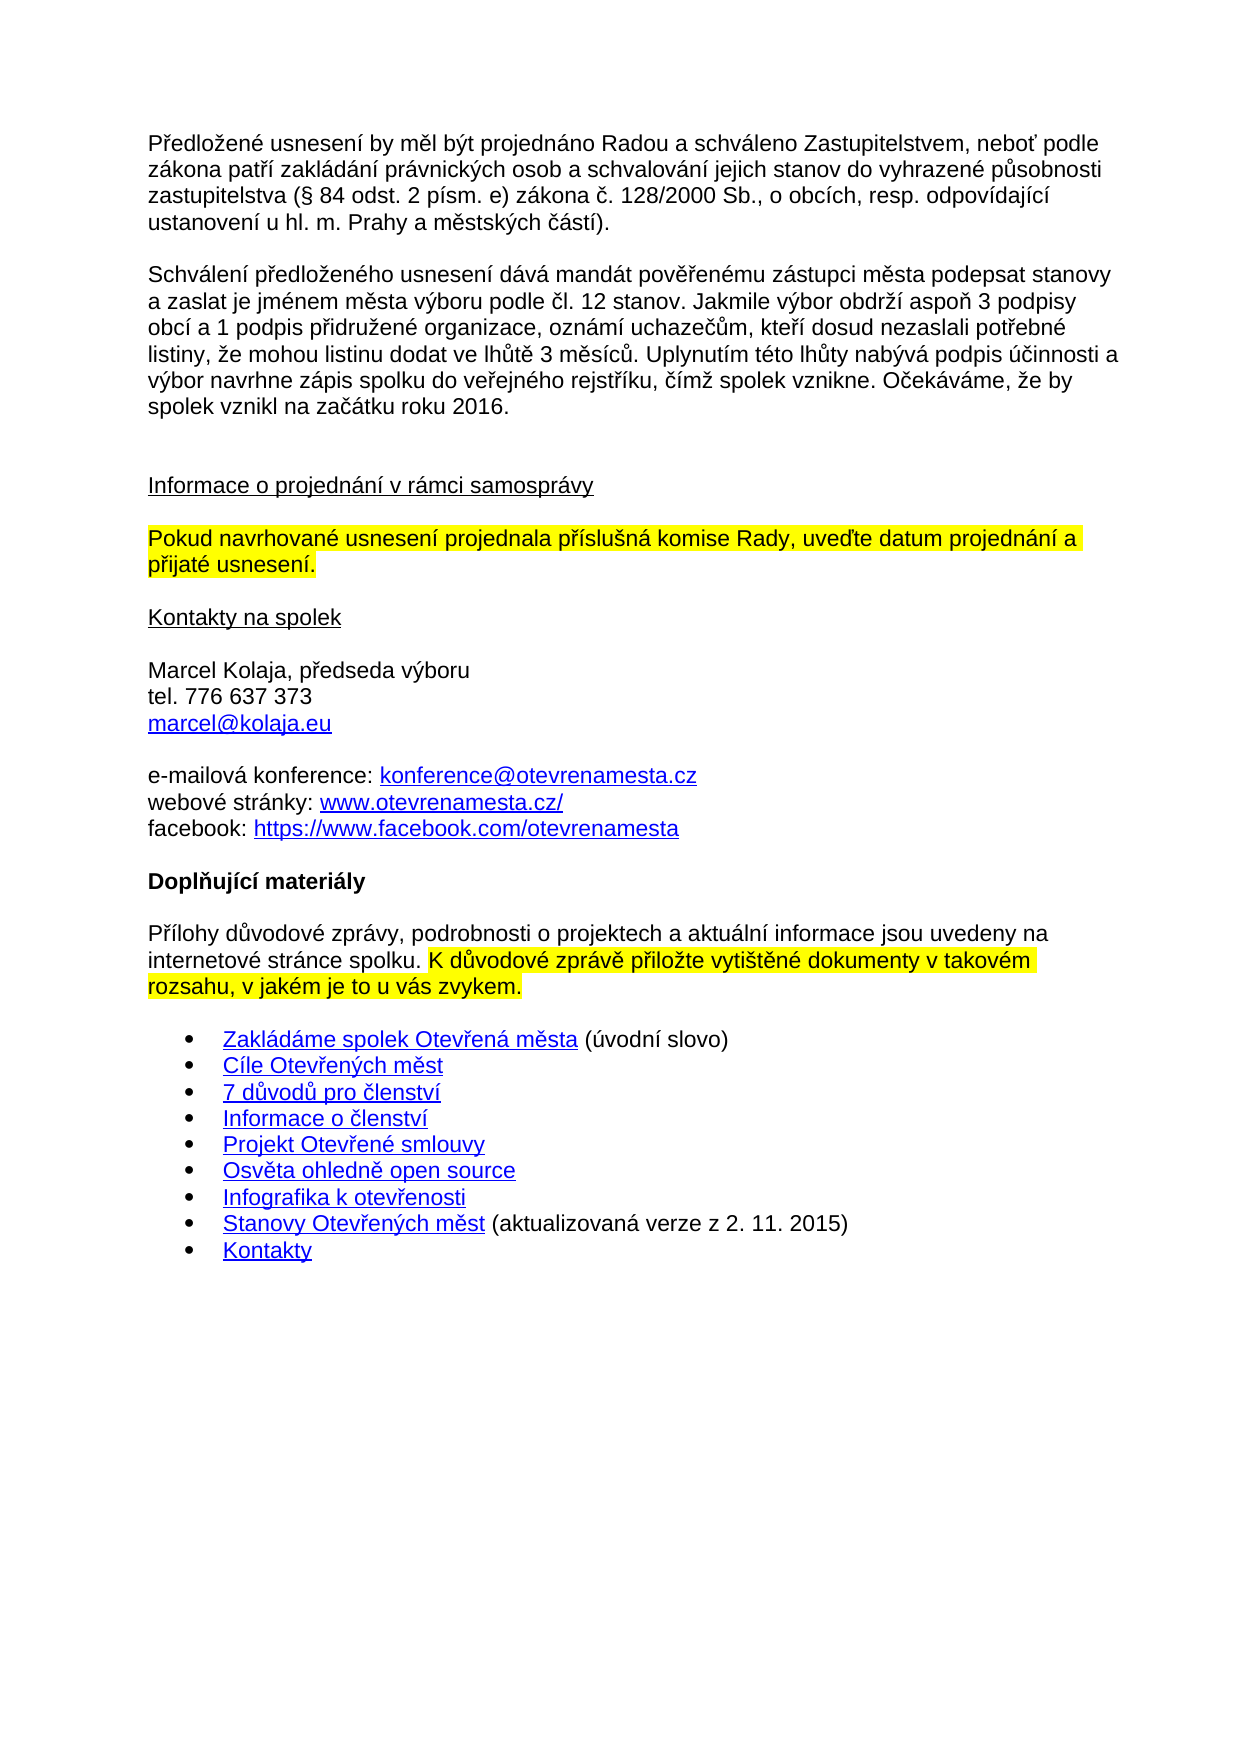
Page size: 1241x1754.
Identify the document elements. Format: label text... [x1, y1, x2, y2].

text Marcel Kolaja, předseda výboru [148, 657, 1122, 683]
text Pokud navrhované usnesení projednala příslušná komise Rady, uveďte datum projednání a přijaté usnesení. [148, 525, 1122, 578]
text tel. 776 637 373 [148, 683, 1122, 709]
text Přílohy důvodové zprávy, podrobnosti o projektech a aktuální informace jsou uvedeny na internetové stránce spolku. K důvodové zprávě přiložte vytištěné dokumenty v takovém rozsahu, v jakém je to u vás zvykem. [148, 920, 1122, 999]
text Schválení předloženého usnesení dává mandát pověřenému zástupci města podepsat stanovy a zaslat je jménem města výboru podle čl. 12 stanov. Jakmile výbor obdrží aspoň 3 podpisy obcí a 1 podpis přidružené organizace, oznámí uchazečům, kteří dosud nezaslali potřebné listiny, že mohou listinu dodat ve lhůtě 3 měsíců. Uplynutím této lhůty nabývá podpis účinnosti a výbor navrhne zápis spolku do veřejného rejstříku, čímž spolek vznikne. Očekáváme, že by spolek vznikl na začátku roku 2016. [148, 261, 1122, 419]
list Cíle Otevřených měst [185, 1052, 1122, 1078]
list Informace o členství [185, 1105, 1122, 1131]
text facebook: https://www.facebook.com/otevrenamesta [148, 815, 1122, 841]
list Stanovy Otevřených měst (aktualizovaná verze z 2. 11. 2015) [185, 1210, 1122, 1237]
list 7 důvodů pro členství [185, 1078, 1122, 1105]
text e-mailová konference: konference@otevrenamesta.cz [148, 762, 1122, 788]
text marcel@kolaja.eu [148, 709, 1122, 736]
list Osvěta ohledně open source [185, 1157, 1122, 1184]
list Zakládáme spolek Otevřená města (úvodní slovo) [185, 1026, 1122, 1052]
list Projekt Otevřené smlouvy [185, 1131, 1122, 1157]
text Doplňující materiály [148, 868, 1122, 894]
text webové stránky: www.otevrenamesta.cz/ [148, 788, 1122, 815]
list Kontakty [185, 1237, 1122, 1263]
text Předložené usnesení by měl být projednáno Radou a schváleno Zastupitelstvem, neboť podle zákona patří zakládání právnických osob a schvalování jejich stanov do vyhrazené působnosti zastupitelstva (§ 84 odst. 2 písm. e) zákona č. 128/2000 Sb., o obcích, resp. odpovídající ustanovení u hl. m. Prahy a městských částí). [148, 130, 1122, 235]
text Informace o projednání v rámci samosprávy [148, 472, 1122, 499]
text Kontakty na spolek [148, 604, 1122, 630]
list Infografika k otevřenosti [185, 1184, 1122, 1210]
